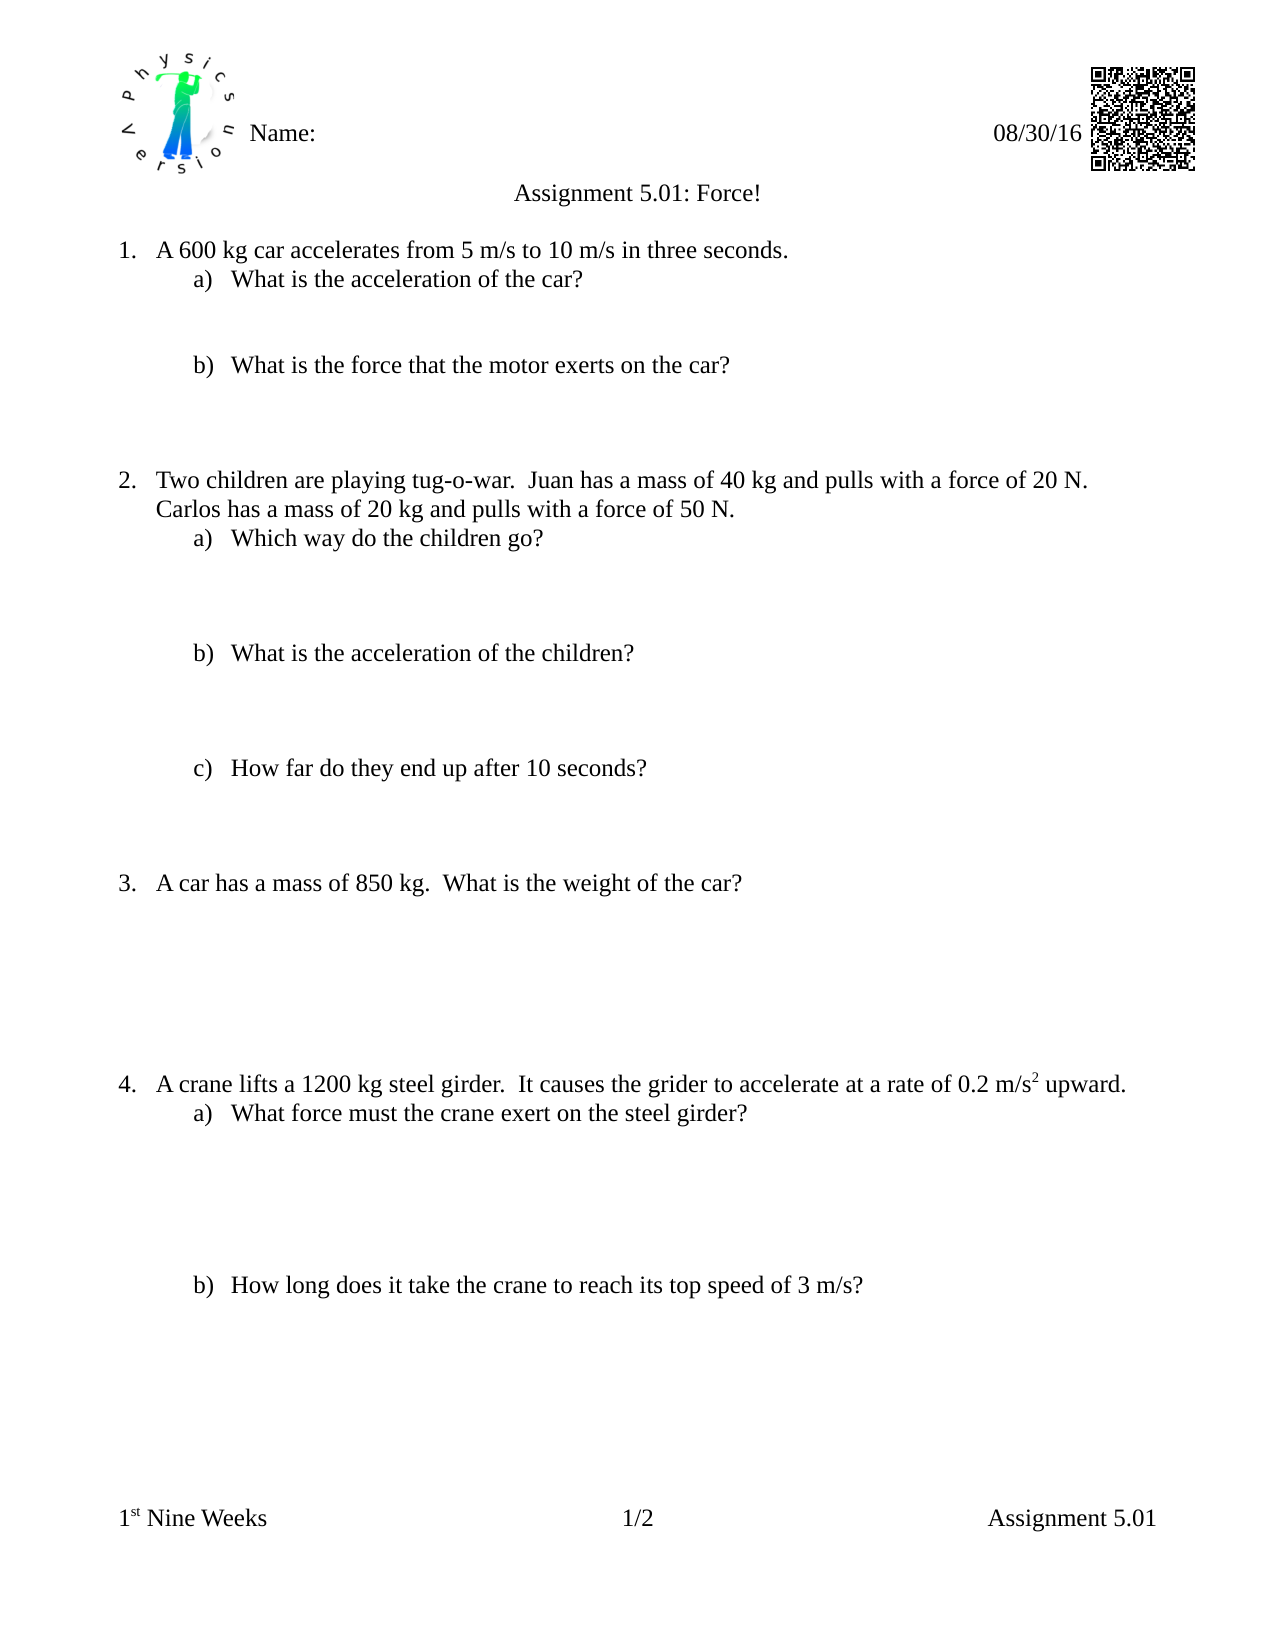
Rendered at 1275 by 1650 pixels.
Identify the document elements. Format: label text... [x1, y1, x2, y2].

picture [121, 53, 235, 174]
list What is the acceleration of the children? [193, 638, 1157, 667]
list What force must the crane exert on the steel girder? [193, 1098, 1157, 1127]
list A car has a mass of 850 kg. What is the weight of the car? [118, 868, 1157, 897]
list Which way do the children go? [193, 523, 1157, 552]
picture [1082, 58, 1203, 179]
text Assignment 5.01: Force! [118, 176, 1157, 207]
list What is the acceleration of the car? [193, 264, 1157, 293]
list How long does it take the crane to reach its top speed of 3 m/s? [193, 1271, 1157, 1299]
list How far do they end up after 10 seconds? [193, 753, 1157, 782]
list Two children are playing tug-o-war. Juan has a mass of 40 kg and pulls with a force of 20 N. Carlos has a mass of 20 kg and pulls with a force of 50 N. [118, 466, 1157, 523]
list A 600 kg car accelerates from 5 m/s to 10 m/s in three seconds. [118, 236, 1157, 264]
list What is the force that the motor exerts on the car? [193, 351, 1157, 379]
list A crane lifts a 1200 kg steel girder. It causes the grider to accelerate at a rate of 0.2 m/s2 upward. [118, 1069, 1157, 1098]
